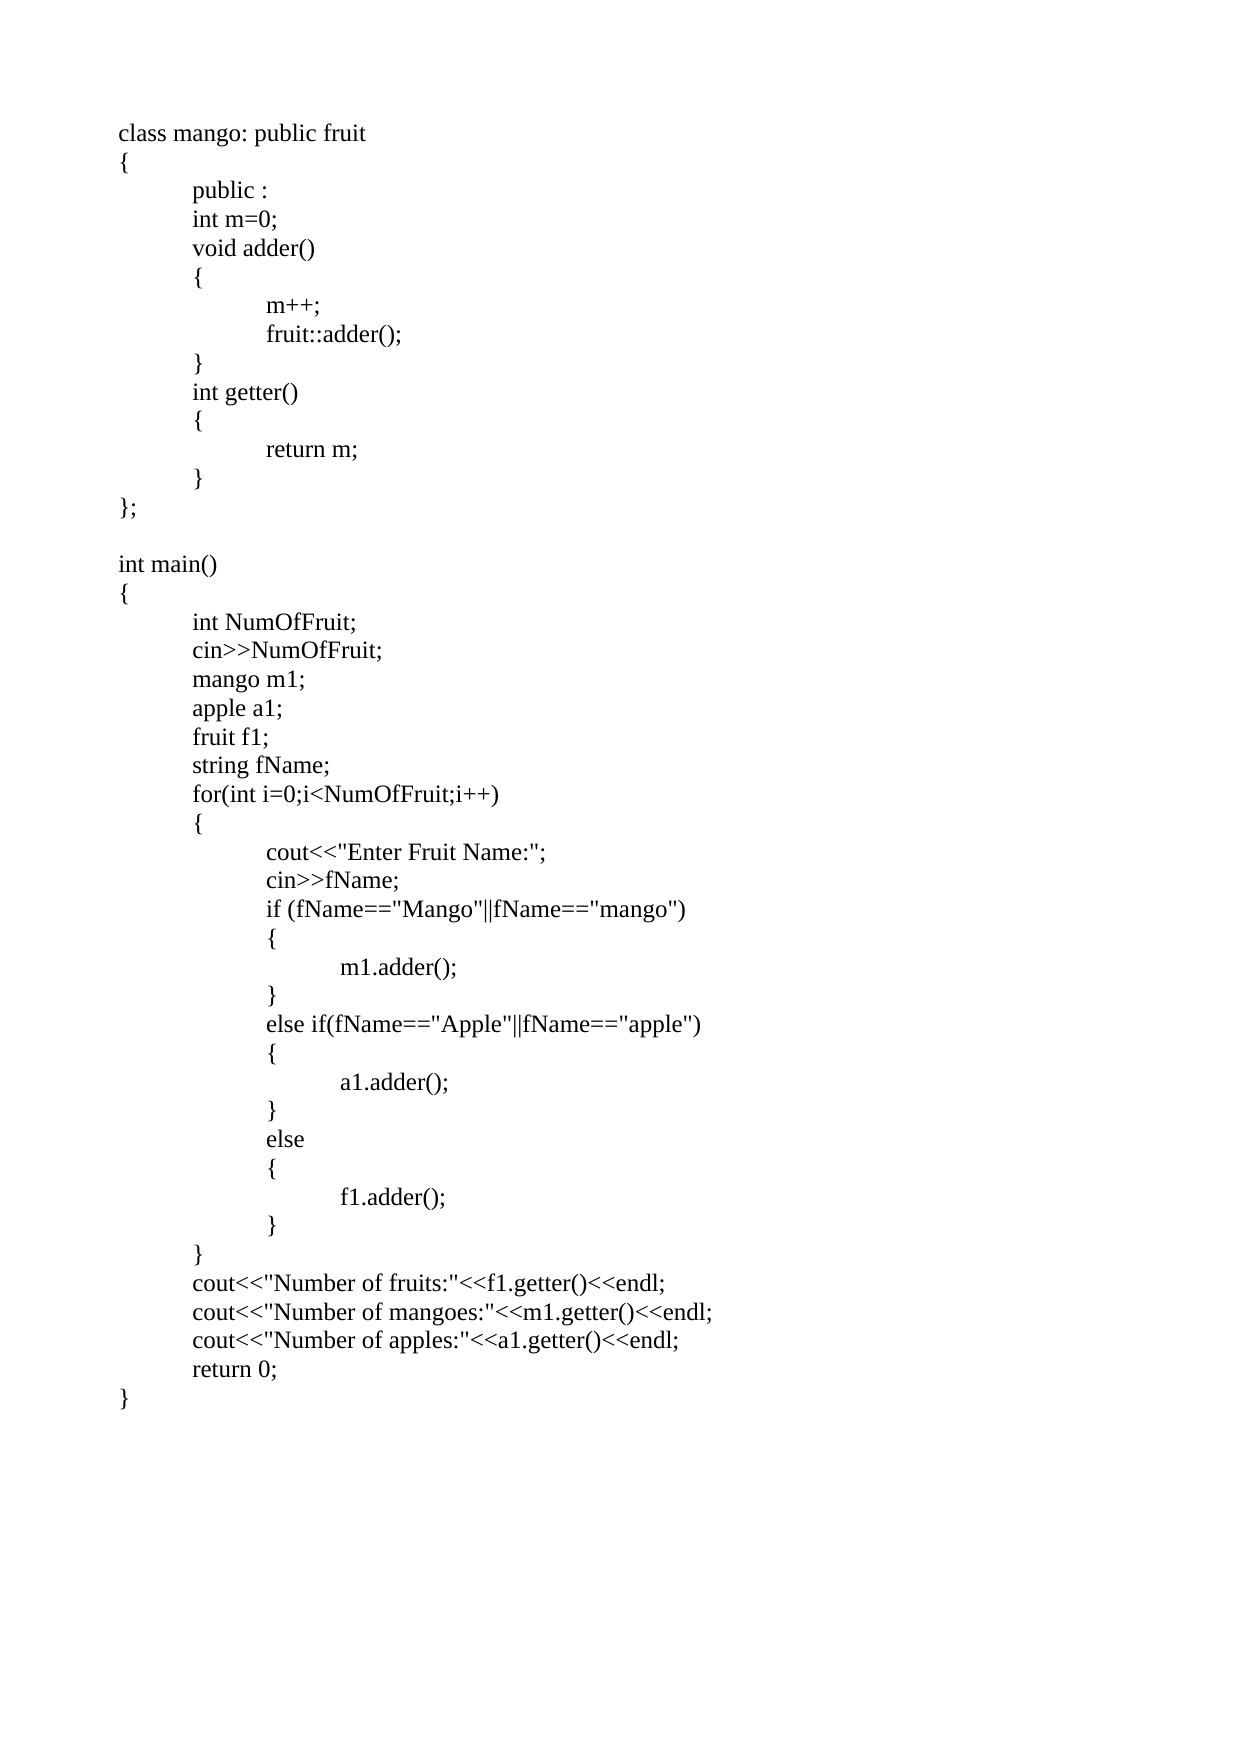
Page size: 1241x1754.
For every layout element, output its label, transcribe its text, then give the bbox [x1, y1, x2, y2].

text } [118, 463, 1122, 492]
text a1.adder(); [118, 1067, 1122, 1096]
text else if(fName=="Apple"||fName=="apple") [118, 1009, 1122, 1038]
text void adder() [118, 233, 1122, 262]
text else [118, 1124, 1122, 1153]
text for(int i=0;i<NumOfFruit;i++) [118, 779, 1122, 808]
text apple a1; [118, 693, 1122, 722]
text } [118, 1239, 1122, 1268]
text } [118, 1211, 1122, 1239]
text { [118, 578, 1122, 607]
text { [118, 1153, 1122, 1182]
text string fName; [118, 751, 1122, 779]
text { [118, 262, 1122, 291]
text { [118, 147, 1122, 176]
text int NumOfFruit; [118, 607, 1122, 636]
text cout<<"Number of apples:"<<a1.getter()<<endl; [118, 1326, 1122, 1354]
text class mango: public fruit [118, 118, 1122, 147]
text fruit::adder(); [118, 319, 1122, 348]
text { [118, 1038, 1122, 1067]
text cout<<"Number of mangoes:"<<m1.getter()<<endl; [118, 1297, 1122, 1326]
text mango m1; [118, 664, 1122, 693]
text f1.adder(); [118, 1182, 1122, 1211]
text } [118, 1383, 1122, 1412]
text public : [118, 176, 1122, 204]
text cout<<"Enter Fruit Name:"; [118, 837, 1122, 866]
text cout<<"Number of fruits:"<<f1.getter()<<endl; [118, 1268, 1122, 1297]
text int getter() [118, 377, 1122, 406]
text fruit f1; [118, 722, 1122, 751]
text m1.adder(); [118, 952, 1122, 981]
text return m; [118, 434, 1122, 463]
text { [118, 406, 1122, 434]
text cin>>NumOfFruit; [118, 636, 1122, 664]
text return 0; [118, 1354, 1122, 1383]
text { [118, 923, 1122, 952]
text } [118, 981, 1122, 1009]
text } [118, 1096, 1122, 1124]
text m++; [118, 291, 1122, 319]
text } [118, 348, 1122, 377]
text int main() [118, 549, 1122, 578]
text if (fName=="Mango"||fName=="mango") [118, 894, 1122, 923]
text cin>>fName; [118, 866, 1122, 894]
text { [118, 808, 1122, 837]
text int m=0; [118, 204, 1122, 233]
text }; [118, 492, 1122, 521]
